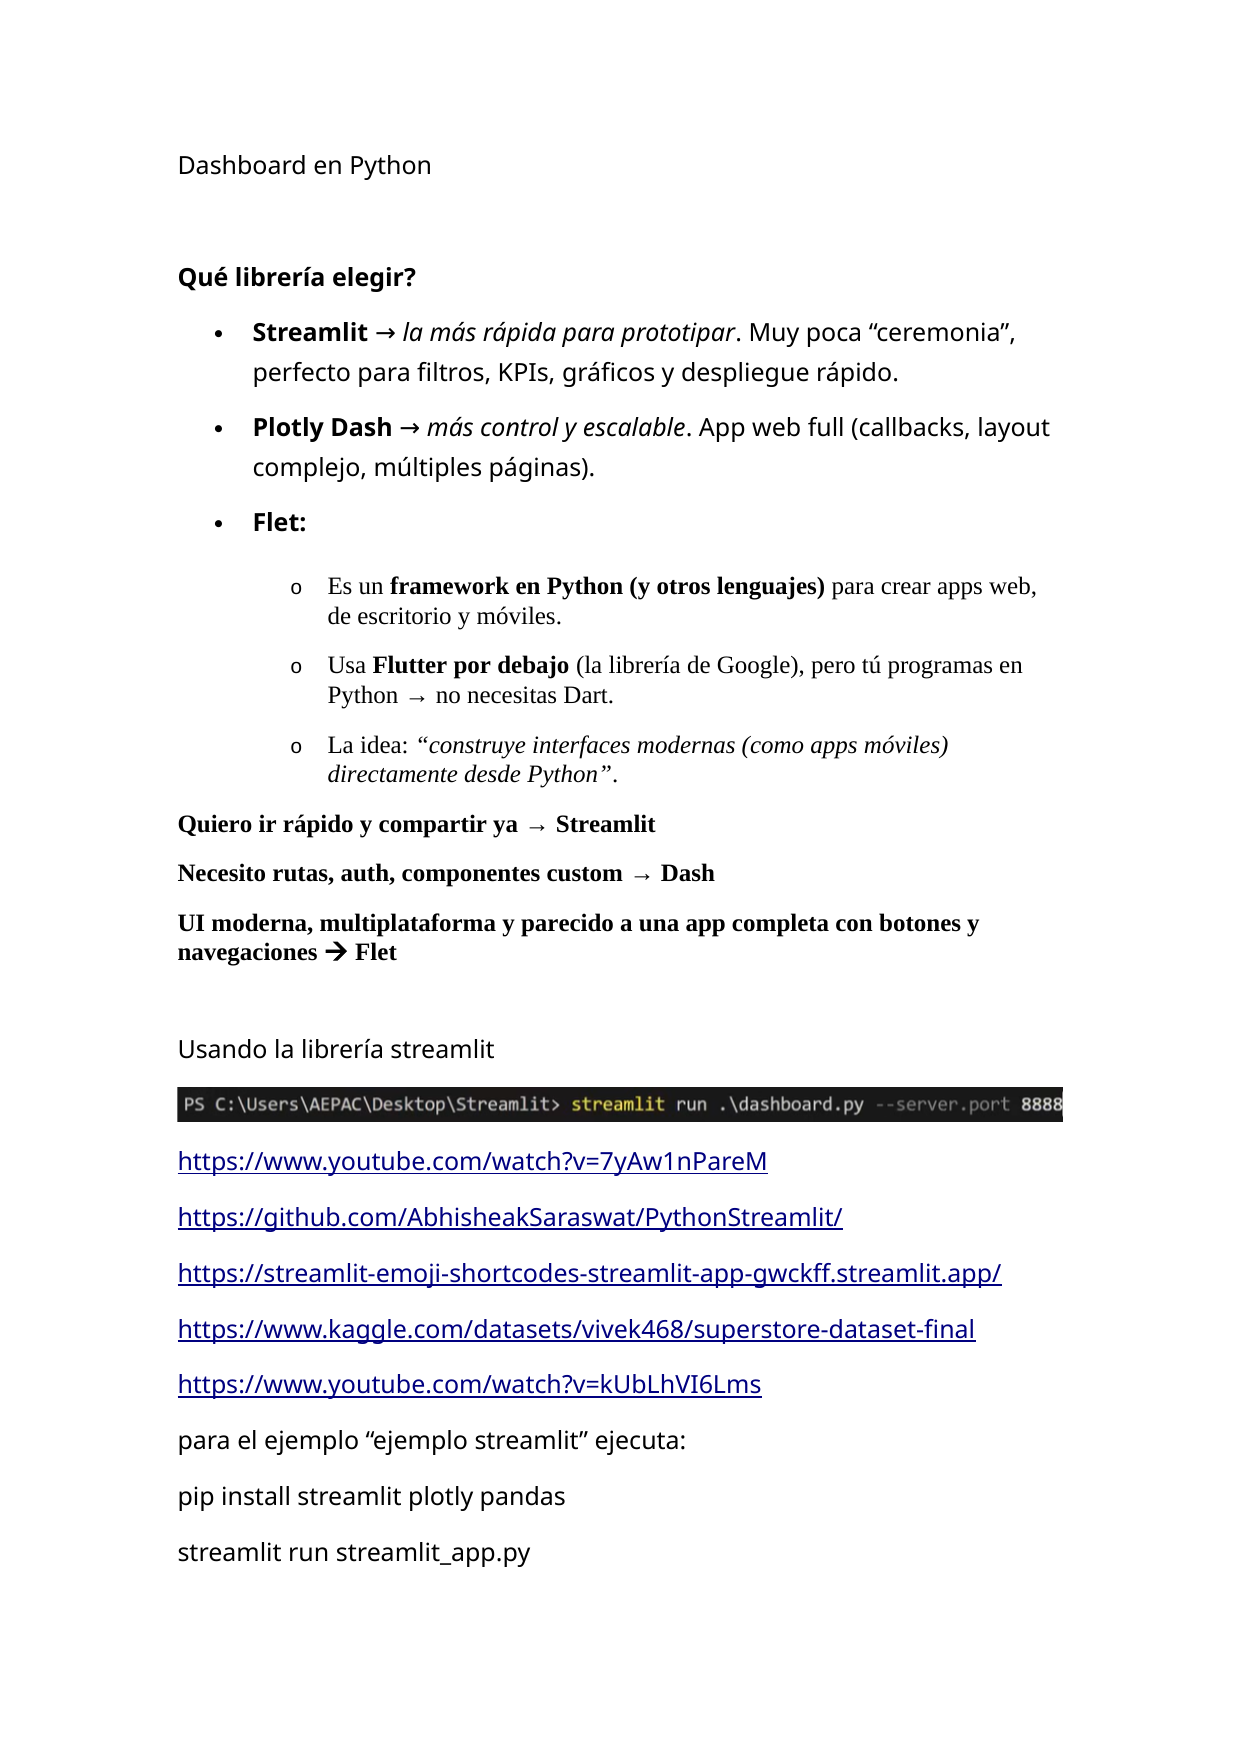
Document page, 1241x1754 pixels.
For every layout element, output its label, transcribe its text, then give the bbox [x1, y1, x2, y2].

text UI moderna, multiplataforma y parecido a una app completa con botones y navegaciones  Flet [177, 908, 1063, 966]
list La idea: “construye interfaces modernas (como apps móviles) directamente desde Python”. [290, 730, 1063, 788]
text pip install streamlit plotly pandas [177, 1479, 1063, 1513]
list Usa Flutter por debajo (la librería de Google), pero tú programas en Python → no necesitas Dart. [290, 651, 1063, 709]
text https://www.kaggle.com/datasets/vivek468/superstore-dataset-final [177, 1311, 1063, 1345]
text https://streamlit-emoji-shortcodes-streamlit-app-gwckff.streamlit.app/ [177, 1256, 1063, 1289]
text Usando la librería streamlit [177, 1032, 1063, 1066]
list Streamlit → la más rápida para prototipar. Muy poca “ceremonia”, perfecto para filtros, KPIs, gráficos y despliegue rápido. [215, 315, 1063, 388]
text para el ejemplo “ejemplo streamlit” ejecuta: [177, 1423, 1063, 1457]
text Qué librería elegir? [177, 259, 1063, 293]
list Plotly Dash → más control y escalable. App web full (callbacks, layout complejo, múltiples páginas). [215, 410, 1063, 483]
text https://www.youtube.com/watch?v=7yAw1nPareM [177, 1144, 1063, 1178]
text streamlit run streamlit_app.py [177, 1535, 1063, 1569]
text https://www.youtube.com/watch?v=kUbLhVI6Lms [177, 1367, 1063, 1401]
list Es un framework en Python (y otros lenguajes) para crear apps web, de escritorio y móviles. [290, 571, 1063, 630]
text Necesito rutas, auth, componentes custom → Dash [177, 858, 1063, 887]
list Flet: [215, 505, 1063, 539]
text https://github.com/AbhisheakSaraswat/PythonStreamlit/ [177, 1200, 1063, 1234]
text Dashboard en Python [177, 148, 1063, 182]
text Quiero ir rápido y compartir ya → Streamlit [177, 809, 1063, 838]
